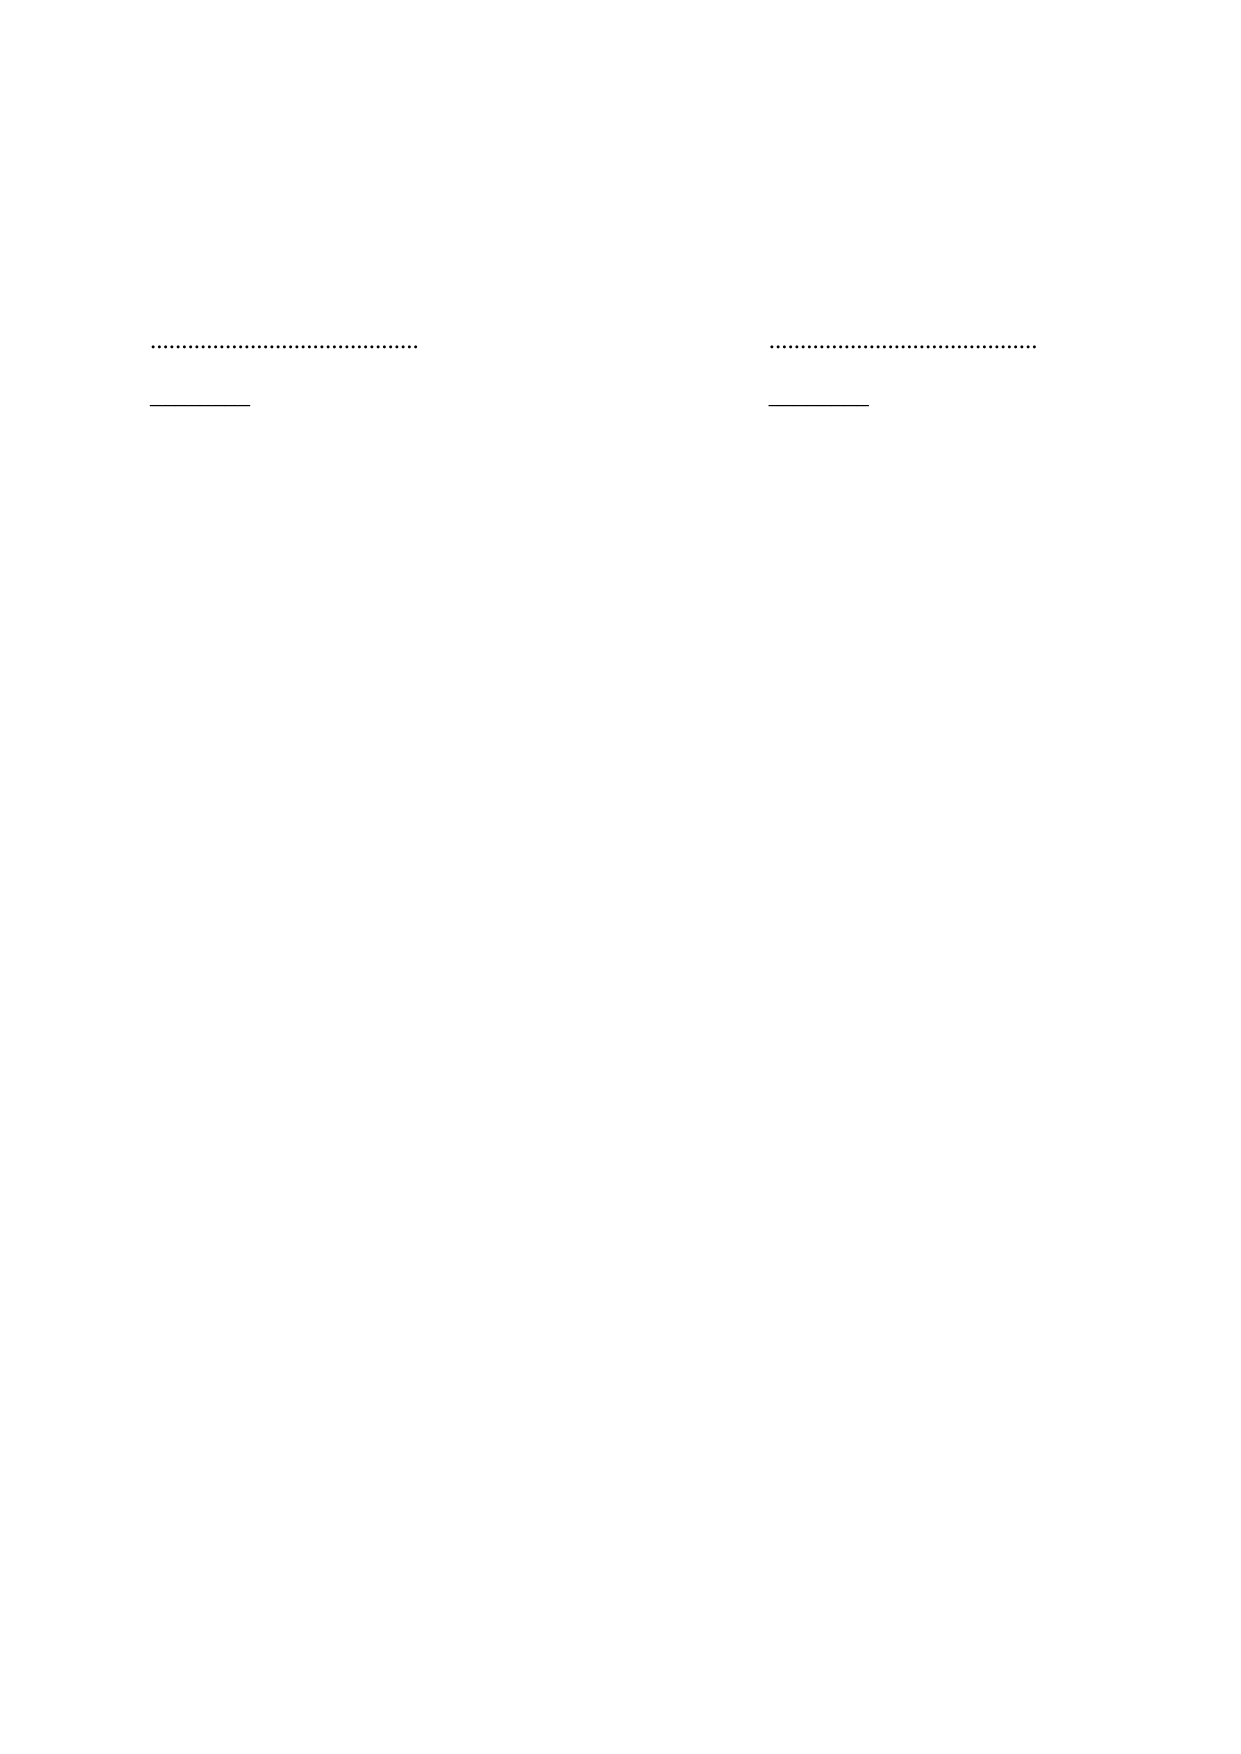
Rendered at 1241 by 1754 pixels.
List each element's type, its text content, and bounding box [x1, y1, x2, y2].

text ........................................... ........................................... [150, 235, 1090, 354]
text ________ ________ [150, 379, 1090, 409]
